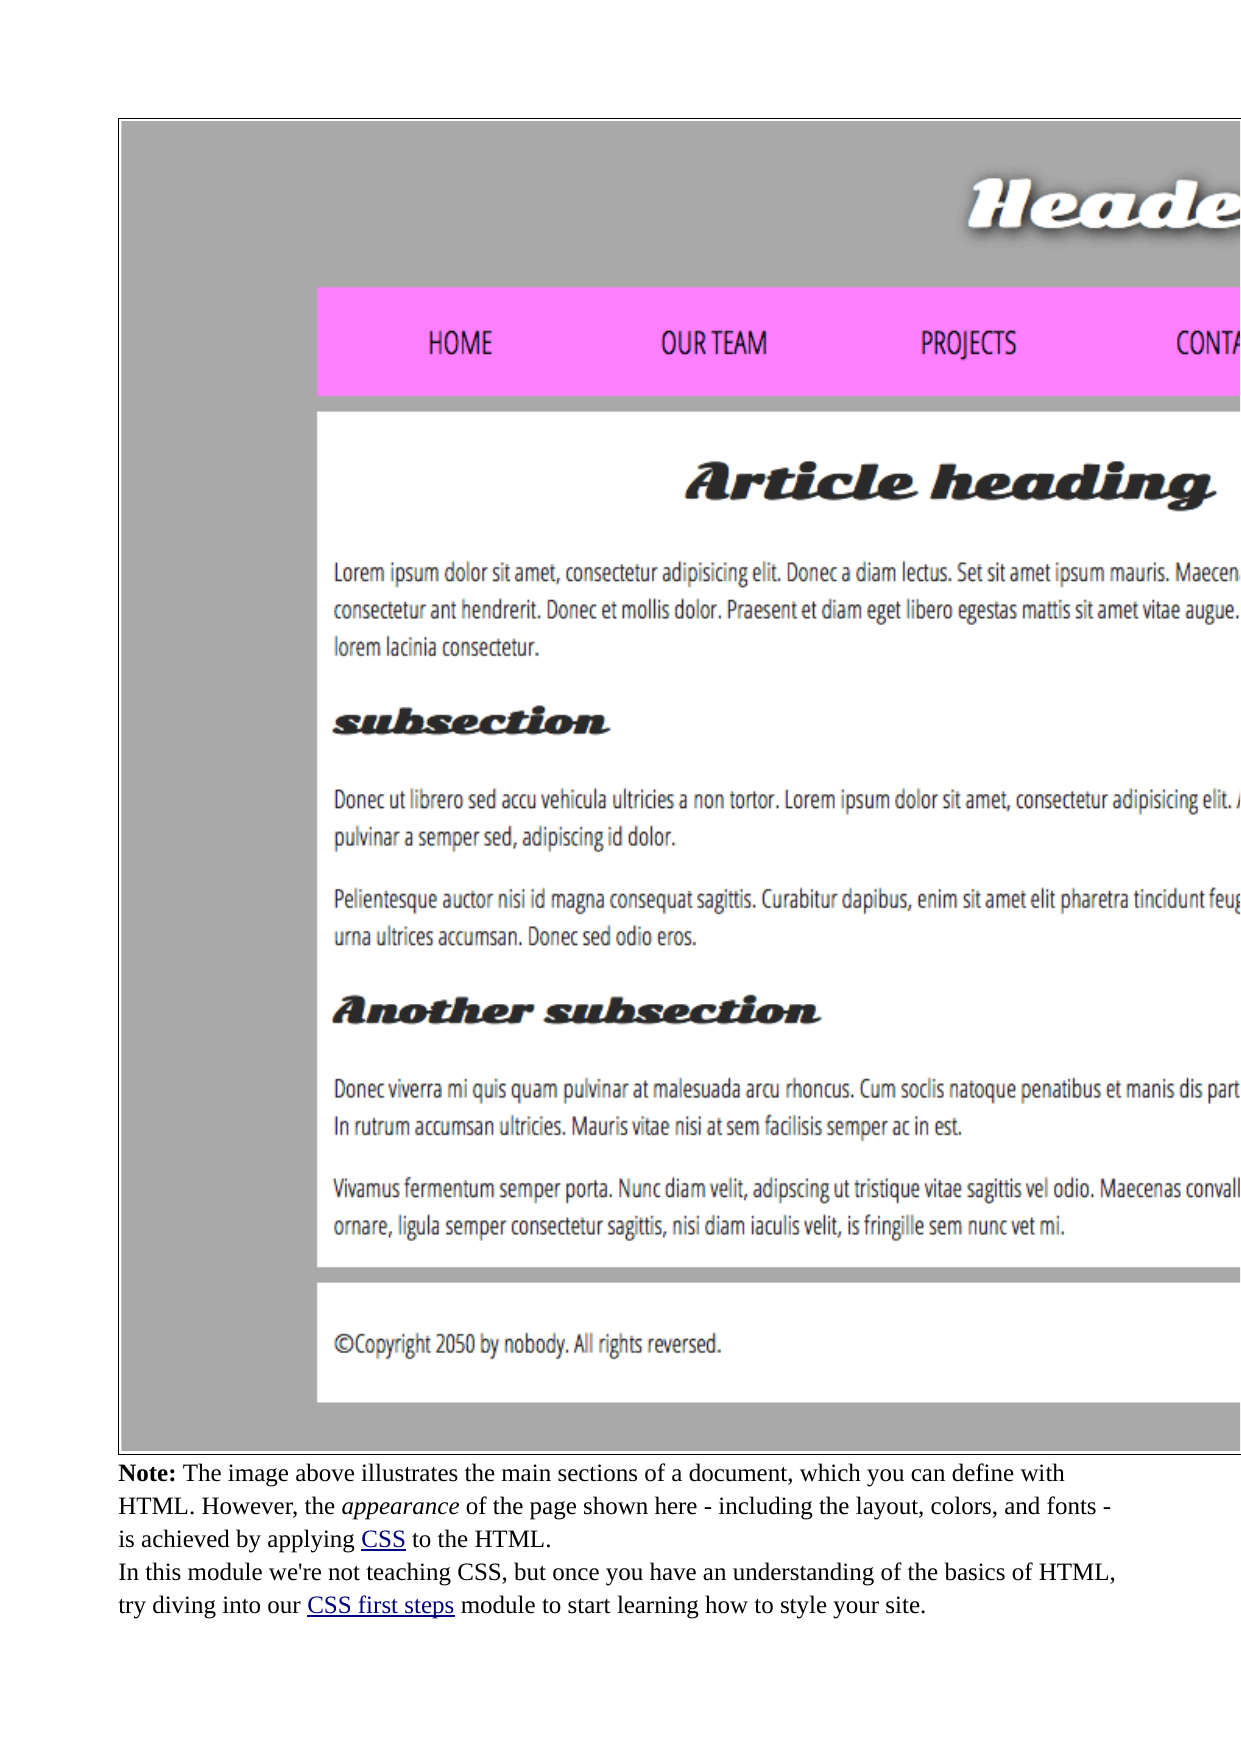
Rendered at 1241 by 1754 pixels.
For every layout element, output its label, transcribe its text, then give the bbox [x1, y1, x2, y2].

text In this module we're not teaching CSS, but once you have an understanding of the basics of HTML, try diving into our CSS first steps module to start learning how to style your site. [118, 1557, 1122, 1619]
picture [121, 121, 1241, 1451]
text Note: The image above illustrates the main sections of a document, which you can define with HTML. However, the appearance of the page shown here - including the layout, colors, and fonts - is achieved by applying CSS to the HTML. [118, 1458, 1122, 1553]
